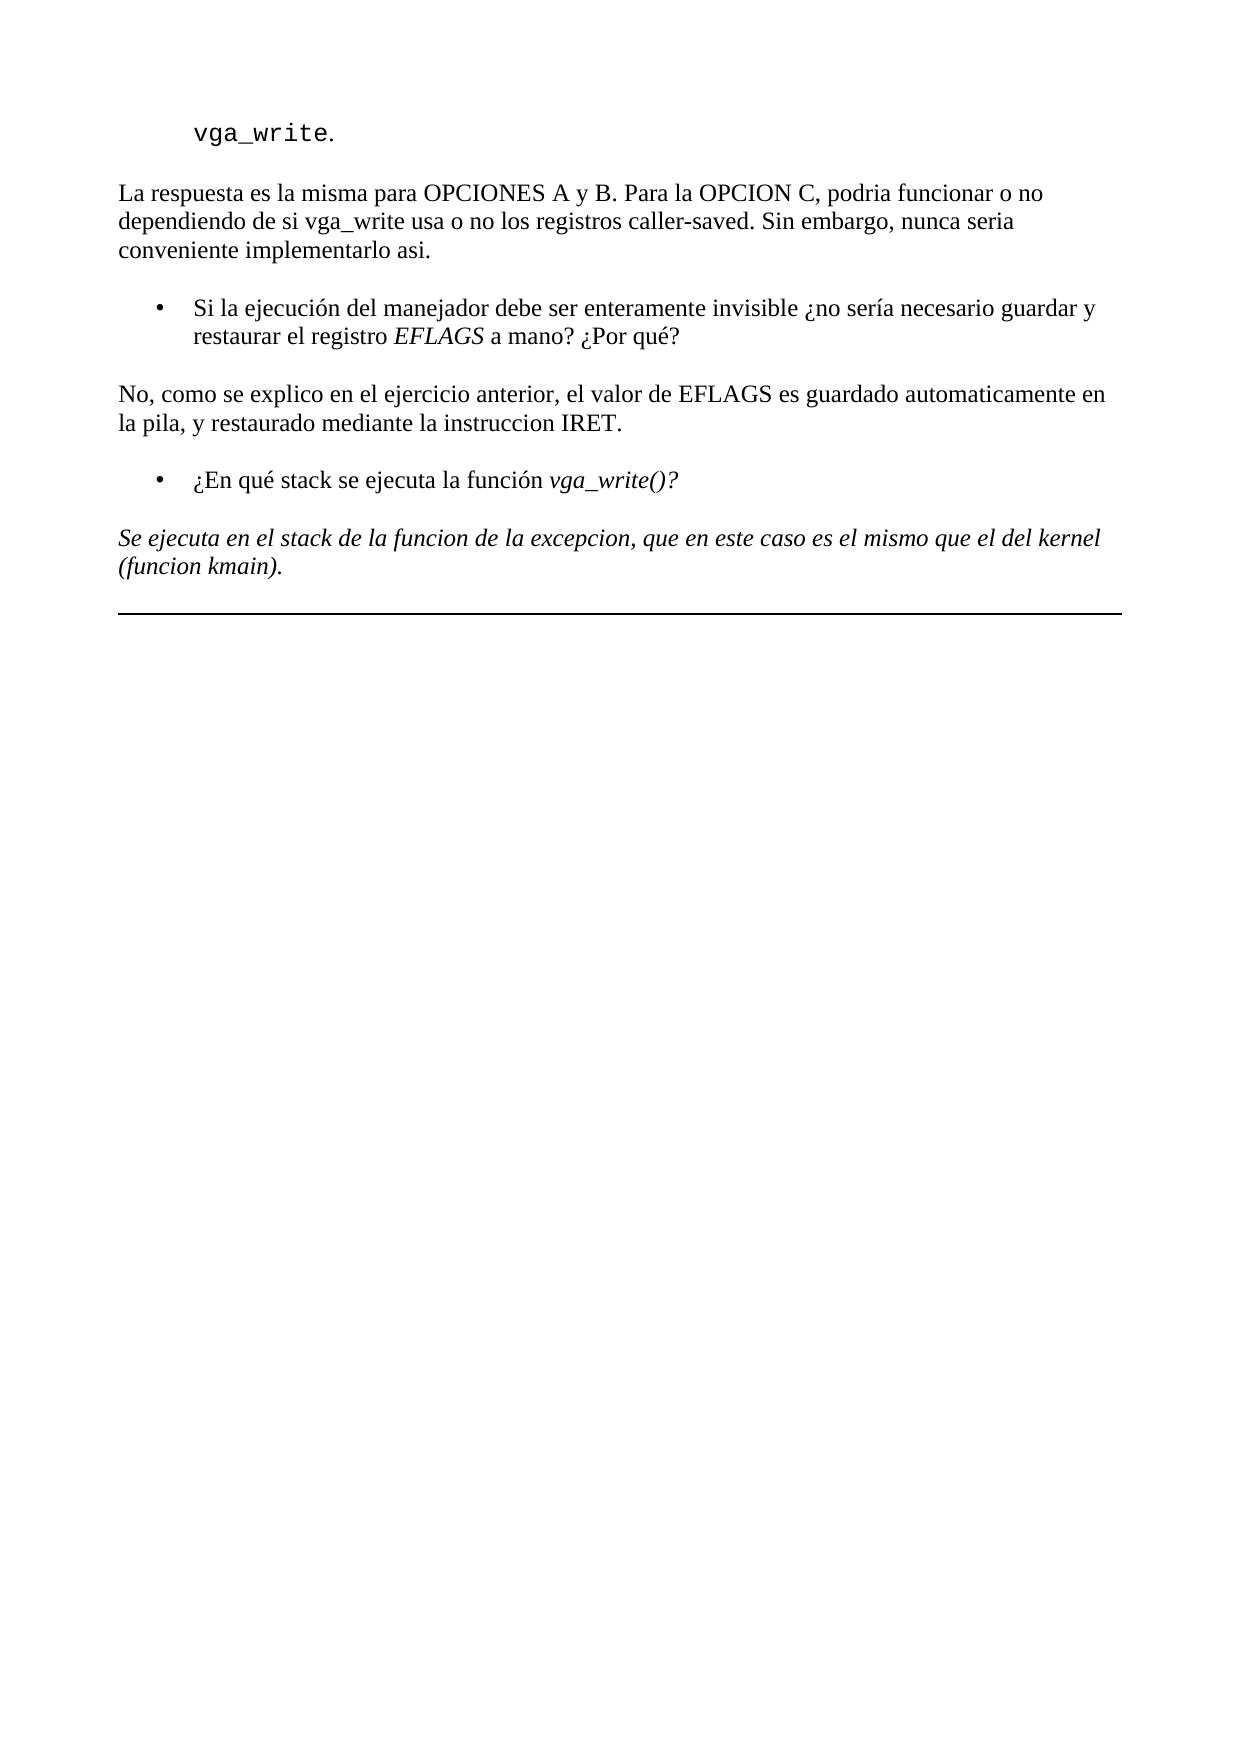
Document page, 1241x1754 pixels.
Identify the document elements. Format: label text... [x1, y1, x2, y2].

list ¿En qué stack se ejecuta la función vga_write()? [156, 465, 1122, 494]
text No, como se explico en el ejercicio anterior, el valor de EFLAGS es guardado automaticamente en la pila, y restaurado mediante la instruccion IRET. [118, 379, 1122, 436]
text Se ejecuta en el stack de la funcion de la excepcion, que en este caso es el mismo que el del kernel (funcion kmain). [118, 523, 1122, 580]
text La respuesta es la misma para OPCIONES A y B. Para la OPCION C, podria funcionar o no dependiendo de si vga_write usa o no los registros caller-saved. Sin embargo, nunca seria conveniente implementarlo asi. [118, 178, 1122, 264]
list Si la ejecución del manejador debe ser enteramente invisible ¿no sería necesario guardar y restaurar el registro EFLAGS a mano? ¿Por qué? [156, 293, 1122, 350]
list vga_write. [156, 118, 1122, 149]
